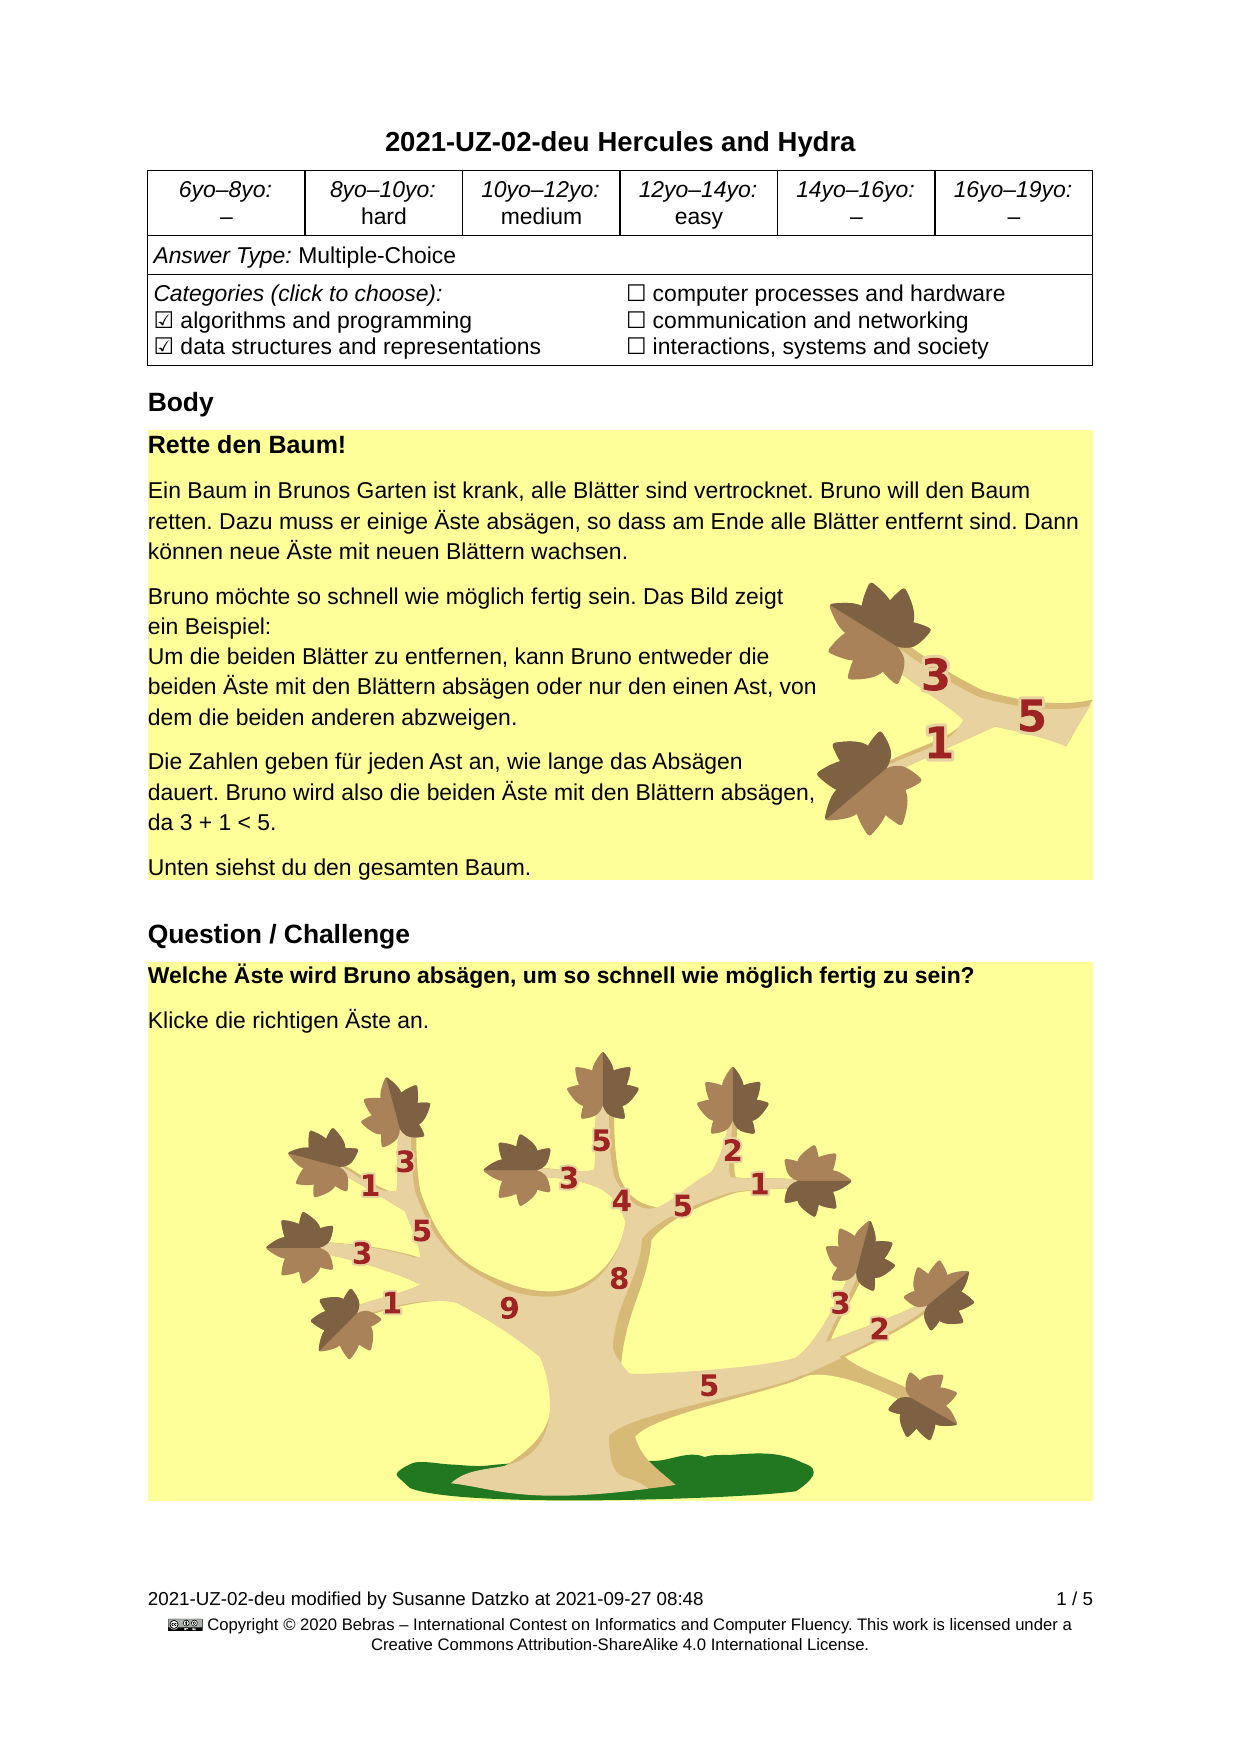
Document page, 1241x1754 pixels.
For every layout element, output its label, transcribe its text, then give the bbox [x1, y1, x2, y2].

text Unten siehst du den gesamten Baum. [148, 853, 1093, 880]
table_header 10yo–12yo: medium [463, 171, 619, 235]
subtitle 2021-UZ-02-deu Hercules and Hydra [148, 125, 1093, 157]
text Bruno möchte so schnell wie möglich fertig sein. Das Bild zeigt ein Beispiel: Um die beiden Blätter zu entfernen, kann Bruno entweder die beiden Äste mit den Blättern absägen oder nur den einen Ast, von dem die beiden anderen abzweigen. [148, 583, 962, 730]
subtitle Body [148, 387, 1093, 417]
table_cell Categories (click to choose): ☑ algorithms and programming ☑ data structures and representations [148, 275, 620, 365]
text Rette den Baum! [148, 430, 1093, 459]
text [873, 748, 1093, 835]
table_cell Answer Type: Multiple-Choice [148, 236, 1092, 274]
text Die Zahlen geben für jeden Ast an, wie lange das Absägen dauert. Bruno wird also die beiden Äste mit den Blättern absägen, da 3 + 1 < 5. [148, 748, 867, 835]
table_header 12yo–14yo: easy [621, 171, 777, 235]
text Welche Äste wird Bruno absägen, um so schnell wie möglich fertig zu sein? [148, 962, 1093, 988]
text Ein Baum in Brunos Garten ist krank, alle Blätter sind vertrocknet. Bruno will den Baum retten. Dazu muss er einige Äste absägen, so dass am Ende alle Blätter entfernt sind. Dann können neue Äste mit neuen Blättern wachsen. [148, 477, 1093, 564]
text Klicke die richtigen Äste an. [148, 1007, 1093, 1033]
table_header 8yo–10yo: hard [306, 171, 462, 235]
table_cell ☐ computer processes and hardware ☐ communication and networking ☐ interactions, systems and society [620, 275, 1092, 365]
table_header 6yo–8yo: – [148, 171, 304, 235]
subtitle Question / Challenge [148, 919, 1093, 949]
table_header 14yo–16yo: – [778, 171, 934, 235]
table_header 16yo–19yo: – [936, 171, 1092, 235]
text [874, 583, 1093, 703]
